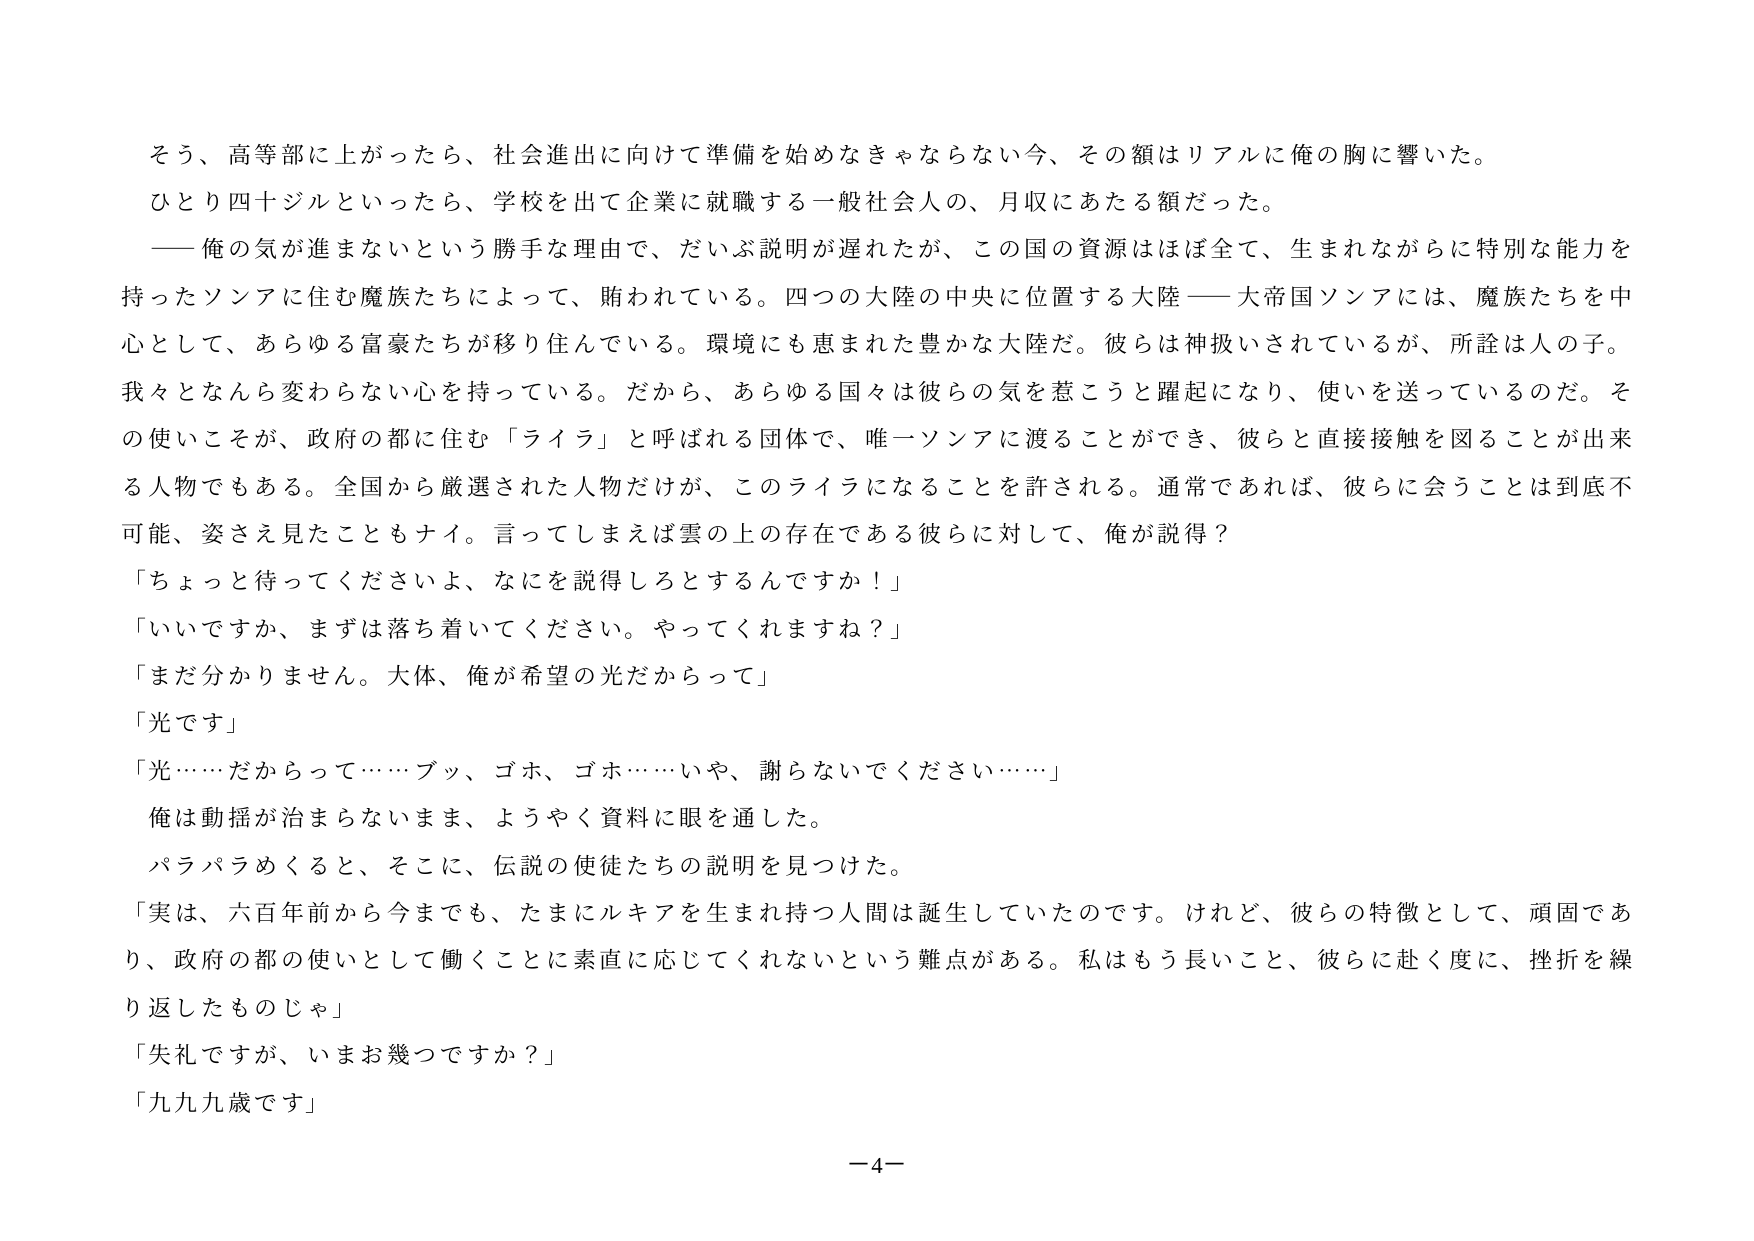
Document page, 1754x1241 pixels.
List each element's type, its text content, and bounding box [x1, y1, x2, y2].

text そう、高等部に上がったら、社会進出に向けて準備を始めなきゃならない今、その額はリアルに俺の胸に響いた。 [120, 119, 1634, 166]
text ――俺の気が進まないという勝手な理由で、だいぶ説明が遅れたが、この国の資源はほぼ全て、生まれながらに特別な能力を持ったソンアに住む魔族たちによって、賄われている。四つの大陸の中央に位置する大陸――大帝国ソンアには、魔族たちを中心として、あらゆる富豪たちが移り住んでいる。環境にも恵まれた豊かな大陸だ。彼らは神扱いされているが、所詮は人の子。我々となんら変わらない心を持っている。だから、あらゆる国々は彼らの気を惹こうと躍起になり、使いを送っているのだ。その使いこそが、政府の都に住む「ライラ」と呼ばれる団体で、唯一ソンアに渡ることができ、彼らと直接接触を図ることが出来る人物でもある。全国から厳選された人物だけが、このライラになることを許される。通常であれば、彼らに会うことは到底不可能、姿さえ見たこともナイ。言ってしまえば雲の上の存在である彼らに対して、俺が説得？ [120, 214, 1634, 546]
text 「いいですか、まずは落ち着いてください。やってくれますね？」 [120, 593, 1634, 640]
text 「九九九歳です」 [120, 1067, 1634, 1114]
text 「ちょっと待ってくださいよ、なにを説得しろとするんですか！」 [120, 546, 1634, 593]
text 「失礼ですが、いまお幾つですか？」 [120, 1019, 1634, 1067]
text パラパラめくると、そこに、伝説の使徒たちの説明を見つけた。 [120, 830, 1634, 877]
text 「まだ分かりません。大体、俺が希望の光だからって」 [120, 640, 1634, 688]
text 「光です」 [120, 688, 1634, 735]
text 「光……だからって……ブッ、ゴホ、ゴホ……いや、謝らないでください……」 [120, 735, 1634, 783]
text 「実は、六百年前から今までも、たまにルキアを生まれ持つ人間は誕生していたのです。けれど、彼らの特徴として、頑固であり、政府の都の使いとして働くことに素直に応じてくれないという難点がある。私はもう長いこと、彼らに赴く度に、挫折を繰り返したものじゃ」 [120, 877, 1634, 1019]
text ひとり四十ジルといったら、学校を出て企業に就職する一般社会人の、月収にあたる額だった。 [120, 166, 1634, 214]
text 俺は動揺が治まらないまま、ようやく資料に眼を通した。 [120, 783, 1634, 830]
